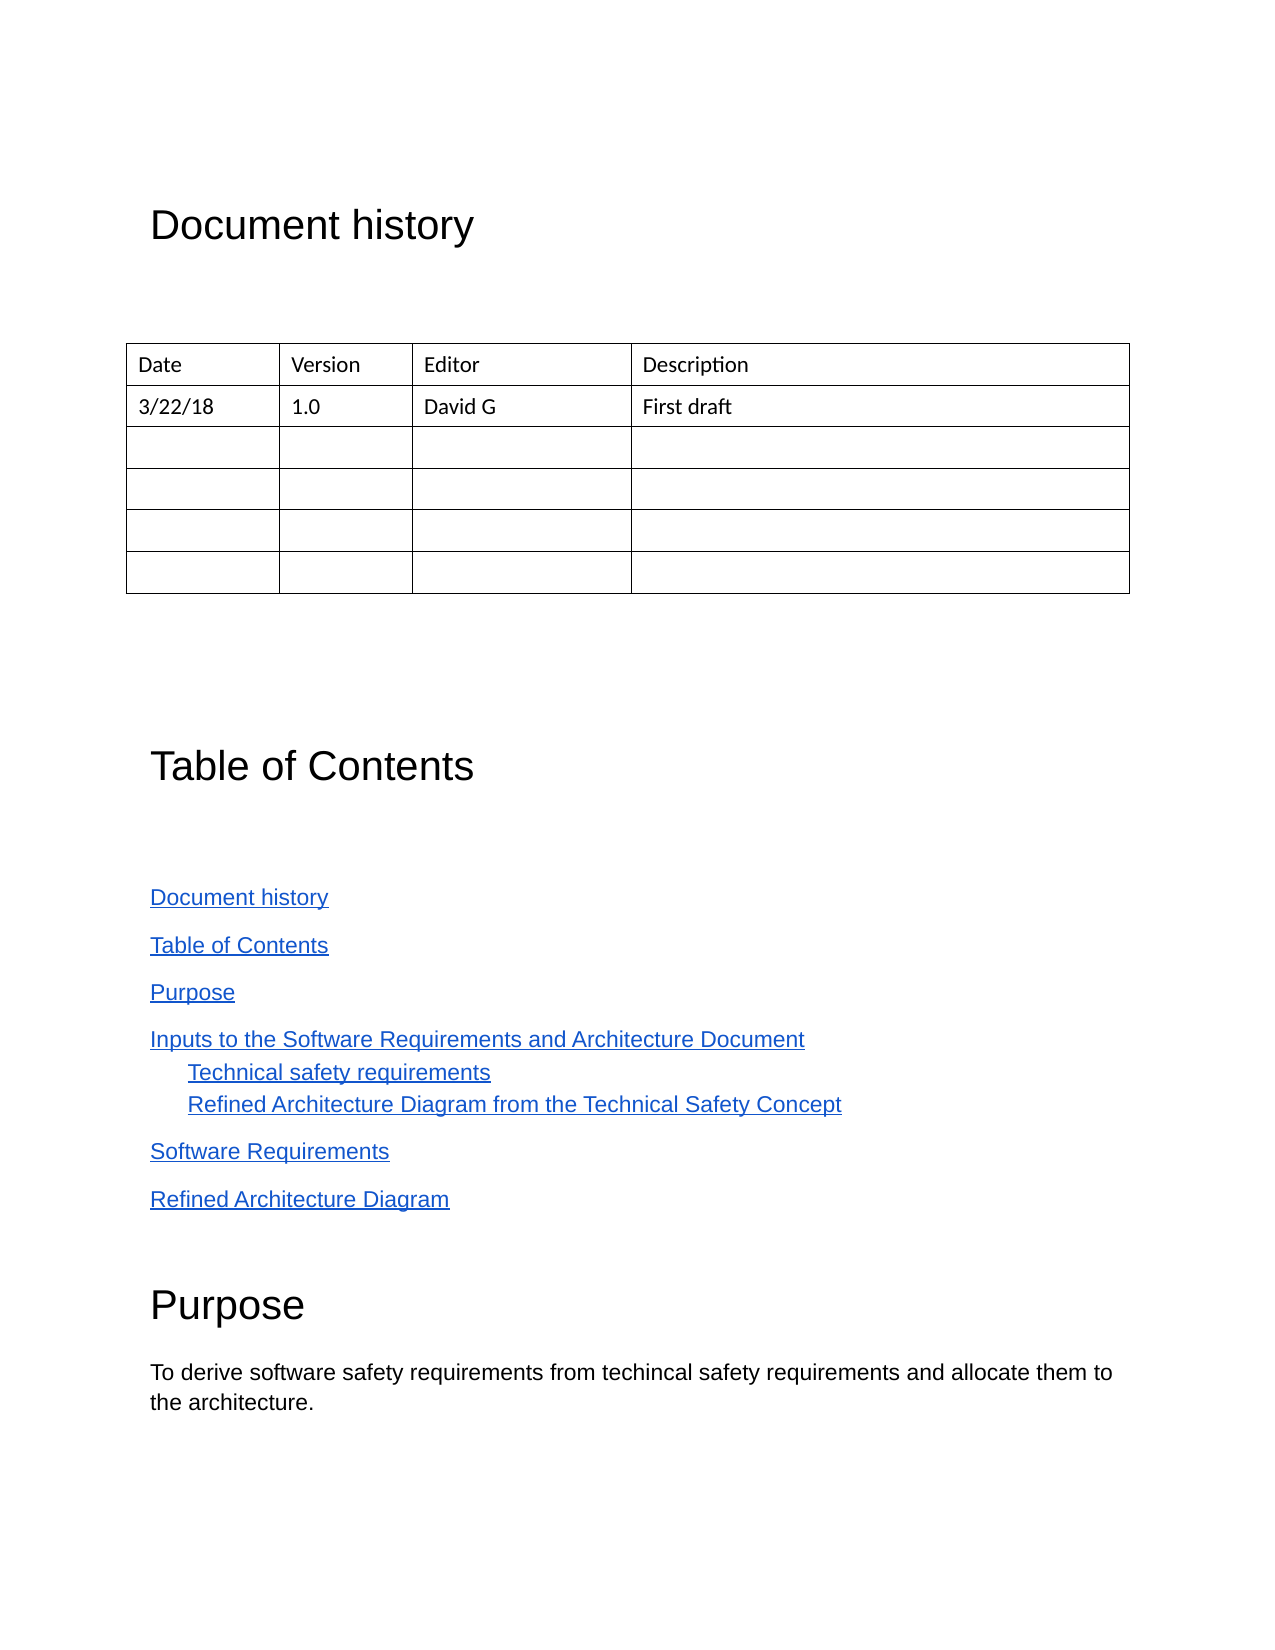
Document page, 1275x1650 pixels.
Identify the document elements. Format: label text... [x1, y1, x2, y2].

text Inputs to the Software Requirements and Architecture Document [150, 1026, 1125, 1052]
subtitle Document history [150, 200, 1125, 248]
subtitle Table of Contents [150, 741, 1125, 789]
table_cell [413, 469, 631, 509]
text Document history [150, 884, 1125, 911]
table_cell 3/22/18 [127, 386, 279, 426]
table_cell [127, 427, 279, 468]
text Table of Contents [150, 932, 1125, 958]
text Refined Architecture Diagram from the Technical Safety Concept [187, 1091, 1125, 1117]
table_cell [632, 510, 1129, 551]
table_cell [413, 510, 631, 551]
table_cell First draft [632, 386, 1129, 426]
table_header Editor [413, 344, 631, 384]
table_cell [280, 552, 412, 592]
table_cell [127, 469, 279, 509]
subtitle Purpose [150, 1281, 1125, 1328]
text Software Requirements [150, 1138, 1125, 1165]
table_cell 1.0 [280, 386, 412, 426]
text Technical safety requirements [187, 1058, 1125, 1085]
table_header Date [127, 344, 279, 384]
text Refined Architecture Diagram [150, 1186, 1125, 1212]
table_cell [632, 427, 1129, 468]
table_cell [127, 510, 279, 551]
table_header Version [280, 344, 412, 384]
table_cell [413, 427, 631, 468]
table_cell [127, 552, 279, 592]
table_cell [280, 469, 412, 509]
table_cell [280, 510, 412, 551]
table_cell [632, 552, 1129, 592]
table_cell David G [413, 386, 631, 426]
table_cell [280, 427, 412, 468]
table_cell [632, 469, 1129, 509]
table_header Description [632, 344, 1129, 384]
text To derive software safety requirements from techincal safety requirements and allocate them to the architecture. [150, 1359, 1125, 1415]
table_cell [413, 552, 631, 592]
text Purpose [150, 979, 1125, 1005]
